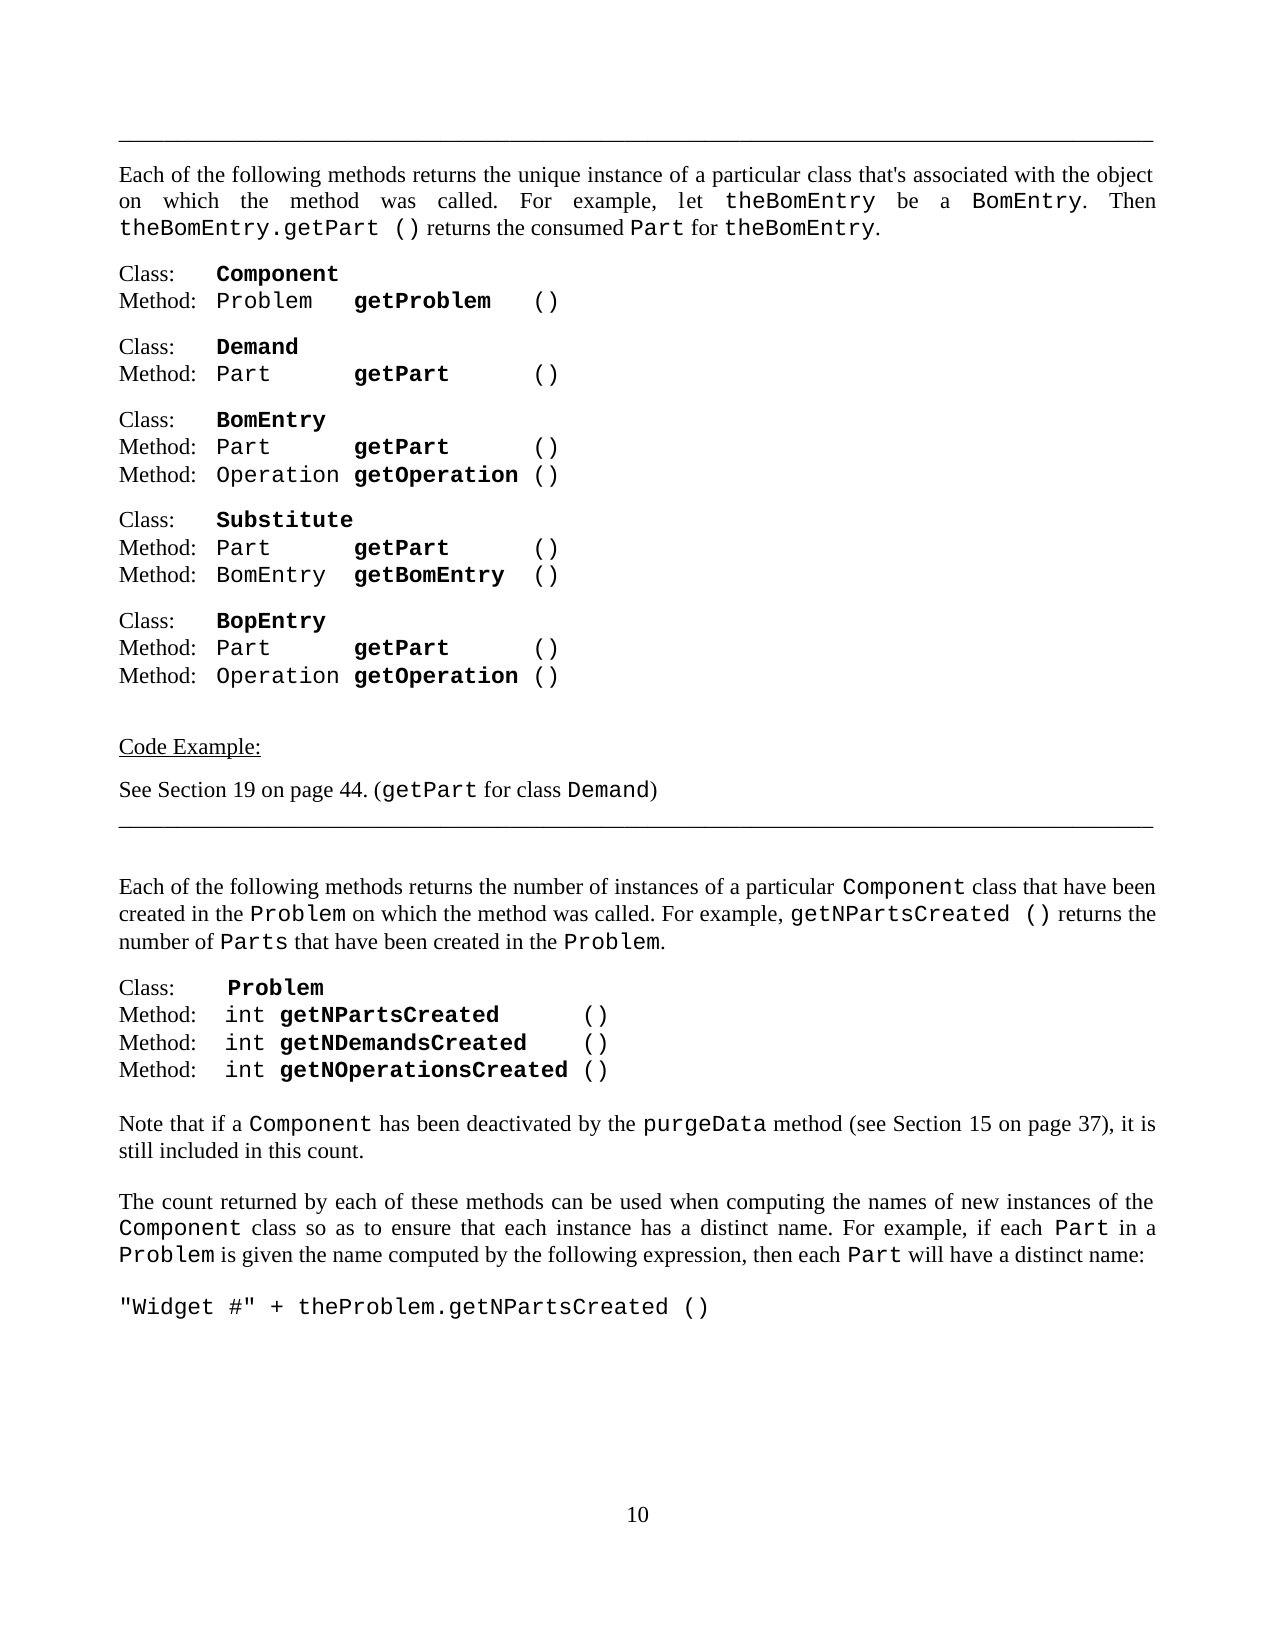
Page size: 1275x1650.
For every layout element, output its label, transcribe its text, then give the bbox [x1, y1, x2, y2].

text Class: Demand [118, 334, 1156, 361]
text Method: Problem getProblem () [118, 288, 1156, 316]
text Code Example: [118, 734, 1156, 759]
text Class: Component [118, 261, 1156, 288]
text Each of the following methods returns the number of instances of a particular Component class that have been created in the Problem on which the method was called. For example, getNPartsCreated () returns the number of Parts that have been created in the Problem. [118, 874, 1156, 956]
text Class: BopEntry [118, 608, 1156, 635]
text __________________________________________________________________________________________ [118, 805, 1156, 830]
text Method: Part getPart () [118, 535, 1156, 562]
text Class: Problem [118, 974, 1156, 1002]
text Note that if a Component has been deactivated by the purgeData method (see Section 15 on page 36), it is still included in this count. [118, 1111, 1156, 1164]
text Class: Substitute [118, 507, 1156, 535]
text The count returned by each of these methods can be used when computing the names of new instances of the Component class so as to ensure that each instance has a distinct name. For example, if each Part in a Problem is given the name computed by the following expression, then each Part will have a distinct name: [118, 1189, 1156, 1270]
text Class: BomEntry [118, 407, 1156, 434]
text See Section 19 on page 41. (getPart for class Demand) [118, 777, 1156, 805]
text Method: Part getPart () [118, 635, 1156, 663]
text Method: int getNPartsCreated () [118, 1002, 1156, 1029]
text Method: Operation getOperation () [118, 663, 1156, 690]
text Method: int getNDemandsCreated () [118, 1029, 1156, 1057]
text Method: BomEntry getBomEntry () [118, 562, 1156, 590]
text Method: Operation getOperation () [118, 462, 1156, 489]
text Method: Part getPart () [118, 361, 1156, 389]
text Each of the following methods returns the unique instance of a particular class that's associated with the object on which the method was called. For example, let theBomEntry be a BomEntry. Then theBomEntry.getPart () returns the consumed Part for theBomEntry. [118, 162, 1156, 243]
text "Widget #" + theProblem.getNPartsCreated () [118, 1295, 1156, 1321]
text Method: Part getPart () [118, 434, 1156, 462]
text Method: int getNOperationsCreated () [118, 1057, 1156, 1084]
text __________________________________________________________________________________________ [118, 118, 1156, 144]
